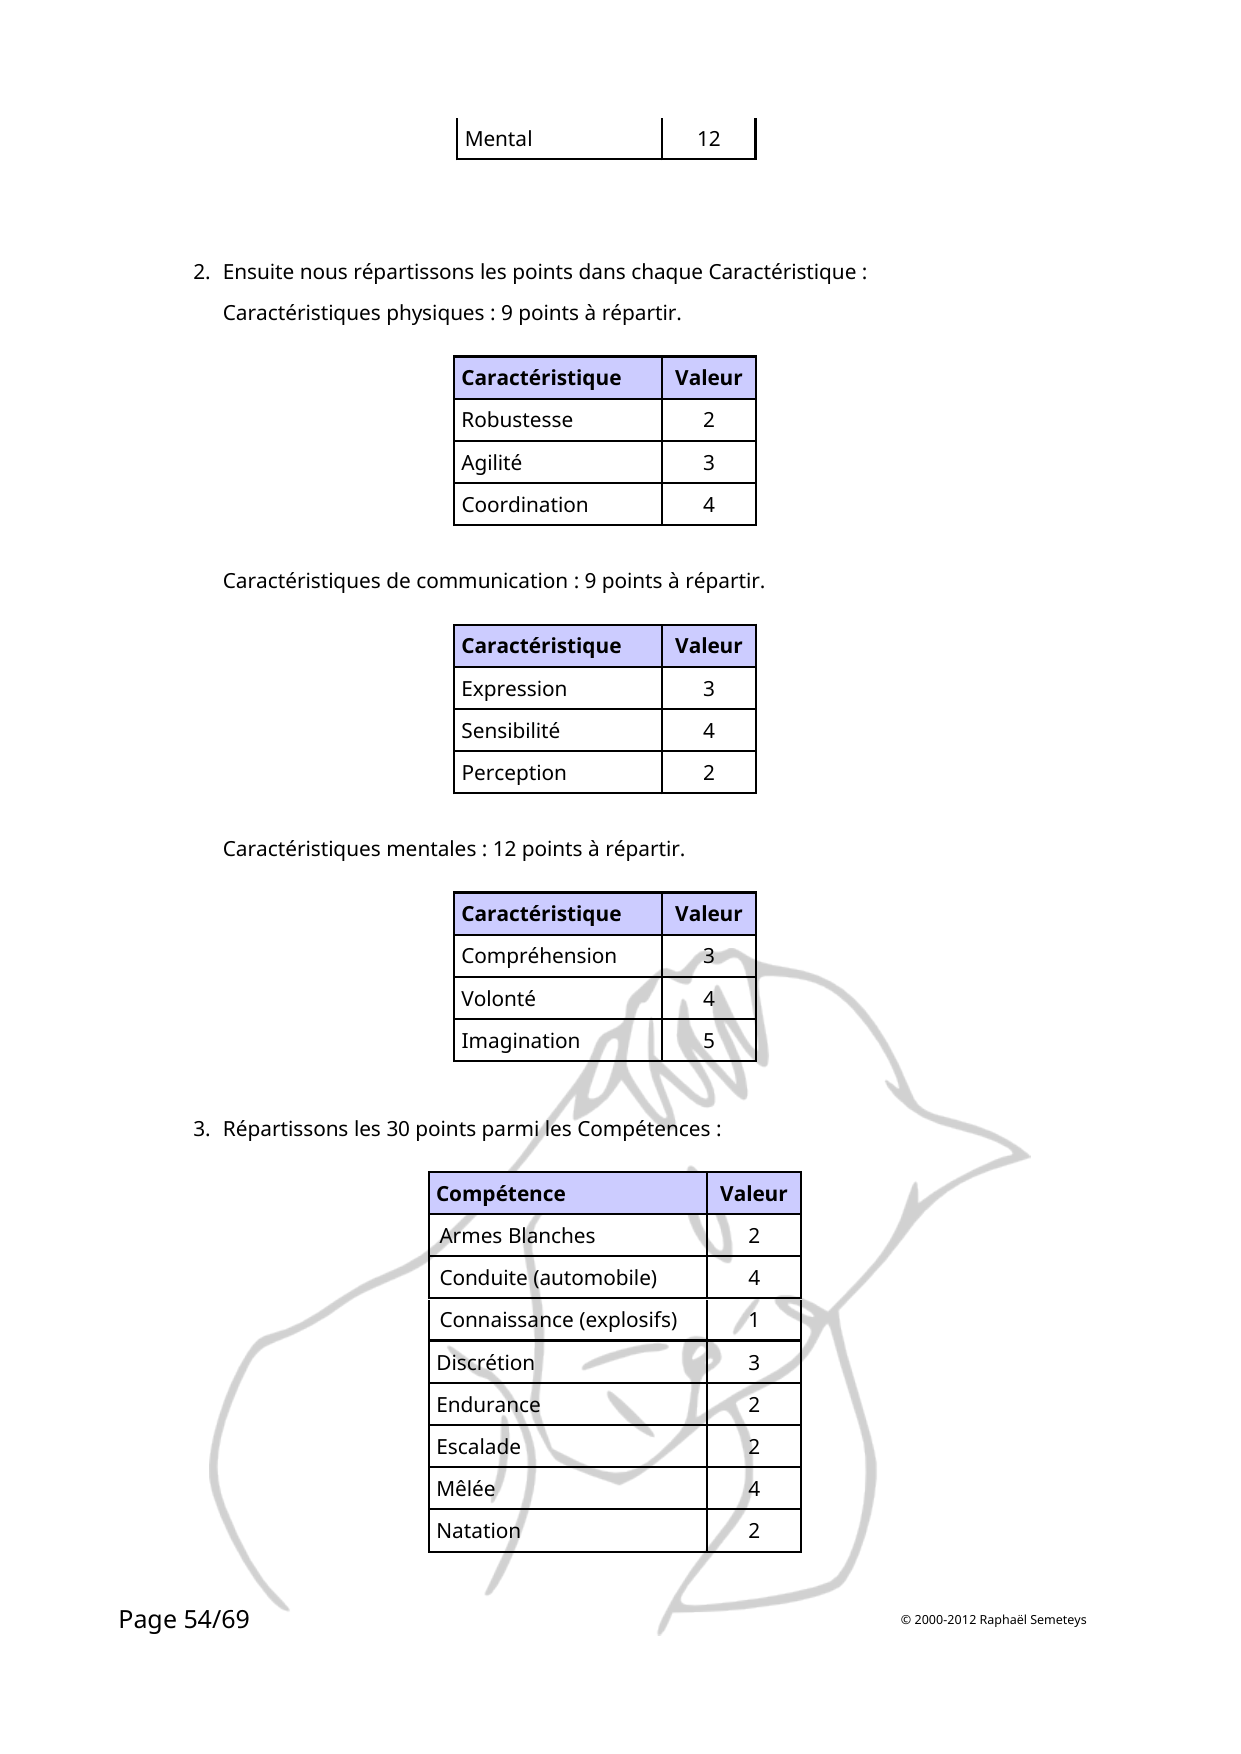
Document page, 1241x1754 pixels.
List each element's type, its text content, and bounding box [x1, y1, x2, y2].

table_header Valeur [663, 894, 755, 934]
picture [220, 1142, 1021, 1636]
table_cell Discrétion [430, 1342, 706, 1382]
table_header Valeur [663, 358, 755, 398]
table_header Compétence [430, 1173, 706, 1213]
table_cell 4 [663, 978, 755, 1018]
table_cell Conduite (automobile) [430, 1257, 706, 1297]
table_cell Natation [430, 1510, 706, 1551]
table_cell 3 [663, 668, 755, 708]
table_cell 1 [708, 1300, 800, 1339]
table_cell 4 [663, 484, 755, 524]
table_cell 2 [663, 752, 755, 792]
table_cell 4 [708, 1257, 800, 1297]
table_cell 2 [708, 1384, 800, 1424]
table_cell Mêlée [430, 1468, 706, 1508]
table_header Caractéristique [455, 894, 661, 934]
table_cell Sensibilité [455, 710, 661, 750]
table_cell Perception [455, 752, 661, 792]
table_cell Agilité [455, 442, 661, 482]
table_cell Coordination [455, 484, 661, 524]
table_cell Expression [455, 668, 661, 708]
table_cell Imagination [455, 1020, 661, 1060]
list Caractéristiques de communication : 9 points à répartir. [193, 566, 1122, 594]
list Caractéristiques mentales : 12 points à répartir. [193, 834, 1122, 862]
table_cell Endurance [430, 1384, 706, 1424]
table_cell Escalade [430, 1426, 706, 1466]
table_cell 3 [663, 936, 755, 976]
picture [220, 948, 1021, 1114]
table_cell 2 [663, 400, 755, 440]
table_header Caractéristique [455, 358, 661, 398]
table_cell Volonté [455, 978, 661, 1018]
table_header Valeur [663, 626, 755, 666]
table_cell 4 [708, 1468, 800, 1508]
table_cell Mental [458, 118, 661, 158]
list Répartissons les 30 points parmi les Compétences : [193, 1114, 1122, 1142]
table_header Caractéristique [455, 626, 661, 666]
table_cell 5 [663, 1020, 755, 1060]
table_cell 2 [708, 1426, 800, 1466]
table_cell 4 [663, 710, 755, 750]
table_cell 2 [708, 1510, 800, 1551]
table_cell 3 [663, 442, 755, 482]
table_cell Armes Blanches [430, 1215, 706, 1255]
table_cell 3 [708, 1342, 800, 1382]
table_cell Connaissance (explosifs) [430, 1300, 706, 1339]
table_cell Compréhension [455, 936, 661, 976]
table_cell Robustesse [455, 400, 661, 440]
table_cell 2 [708, 1215, 800, 1255]
table_cell 12 [663, 118, 754, 158]
list Ensuite nous répartissons les points dans chaque Caractéristique : [193, 257, 1122, 286]
table_header Valeur [708, 1173, 800, 1213]
list Caractéristiques physiques : 9 points à répartir. [193, 298, 1122, 326]
